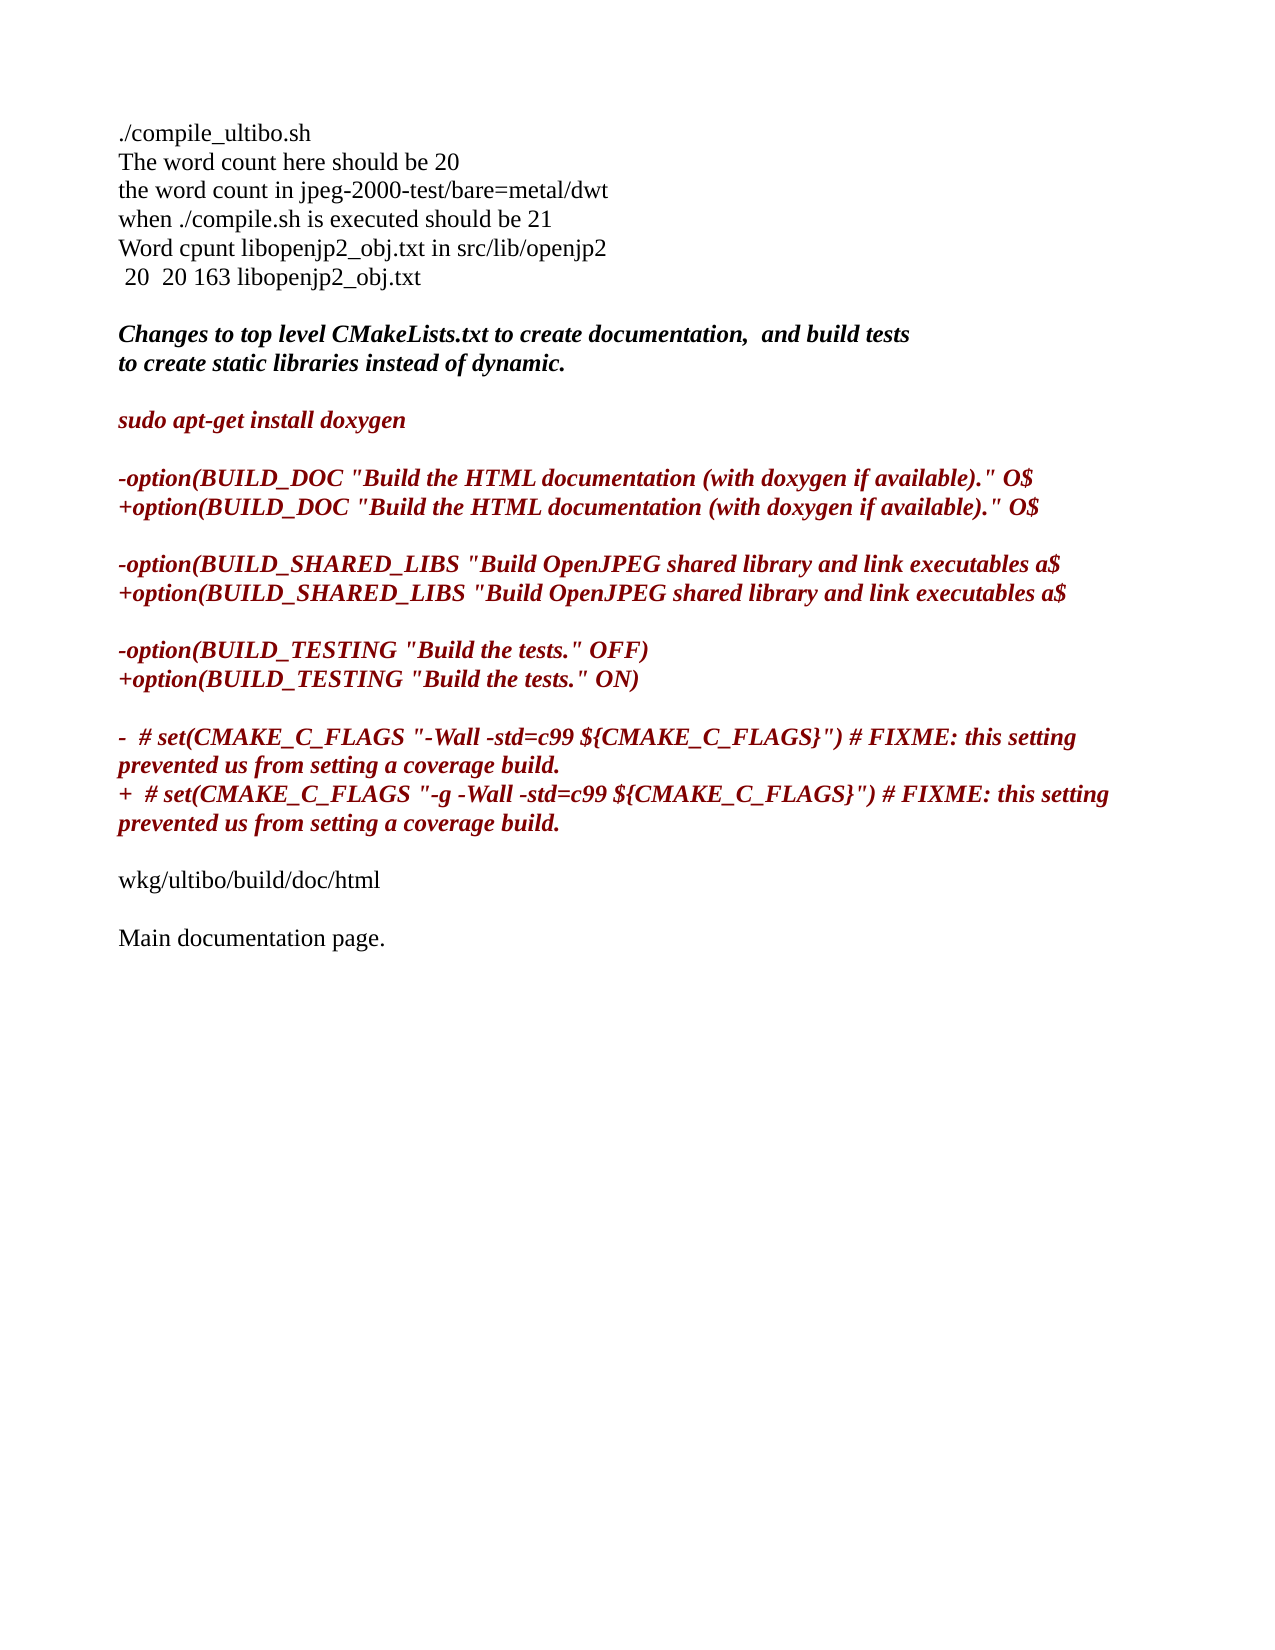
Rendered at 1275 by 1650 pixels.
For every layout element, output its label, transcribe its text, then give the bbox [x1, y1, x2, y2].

text wkg/ultibo/build/doc/html [118, 866, 1157, 894]
text +option(BUILD_SHARED_LIBS "Build OpenJPEG shared library and link executables a$ [118, 578, 1157, 607]
text Word cpunt libopenjp2_obj.txt in src/lib/openjp2 [118, 233, 1157, 262]
text ./compile_ultibo.sh [118, 118, 1157, 147]
text when ./compile.sh is executed should be 21 [118, 204, 1157, 233]
text to create static libraries instead of dynamic. [118, 348, 1157, 377]
text sudo apt-get install doxygen [118, 406, 1157, 434]
text -option(BUILD_TESTING "Build the tests." OFF) [118, 636, 1157, 664]
text The word count here should be 20 [118, 147, 1157, 176]
text the word count in jpeg-2000-test/bare=metal/dwt [118, 176, 1157, 204]
text +option(BUILD_DOC "Build the HTML documentation (with doxygen if available)." O$ [118, 492, 1157, 521]
text + # set(CMAKE_C_FLAGS "-g -Wall -std=c99 ${CMAKE_C_FLAGS}") # FIXME: this setting prevented us from setting a coverage build. [118, 779, 1157, 837]
text -option(BUILD_SHARED_LIBS "Build OpenJPEG shared library and link executables a$ [118, 549, 1157, 578]
text 20 20 163 libopenjp2_obj.txt [118, 262, 1157, 291]
text +option(BUILD_TESTING "Build the tests." ON) [118, 664, 1157, 693]
text Changes to top level CMakeLists.txt to create documentation, and build tests [118, 319, 1157, 348]
text -option(BUILD_DOC "Build the HTML documentation (with doxygen if available)." O$ [118, 463, 1157, 492]
text Main documentation page. [118, 923, 1157, 952]
text - # set(CMAKE_C_FLAGS "-Wall -std=c99 ${CMAKE_C_FLAGS}") # FIXME: this setting prevented us from setting a coverage build. [118, 722, 1157, 779]
